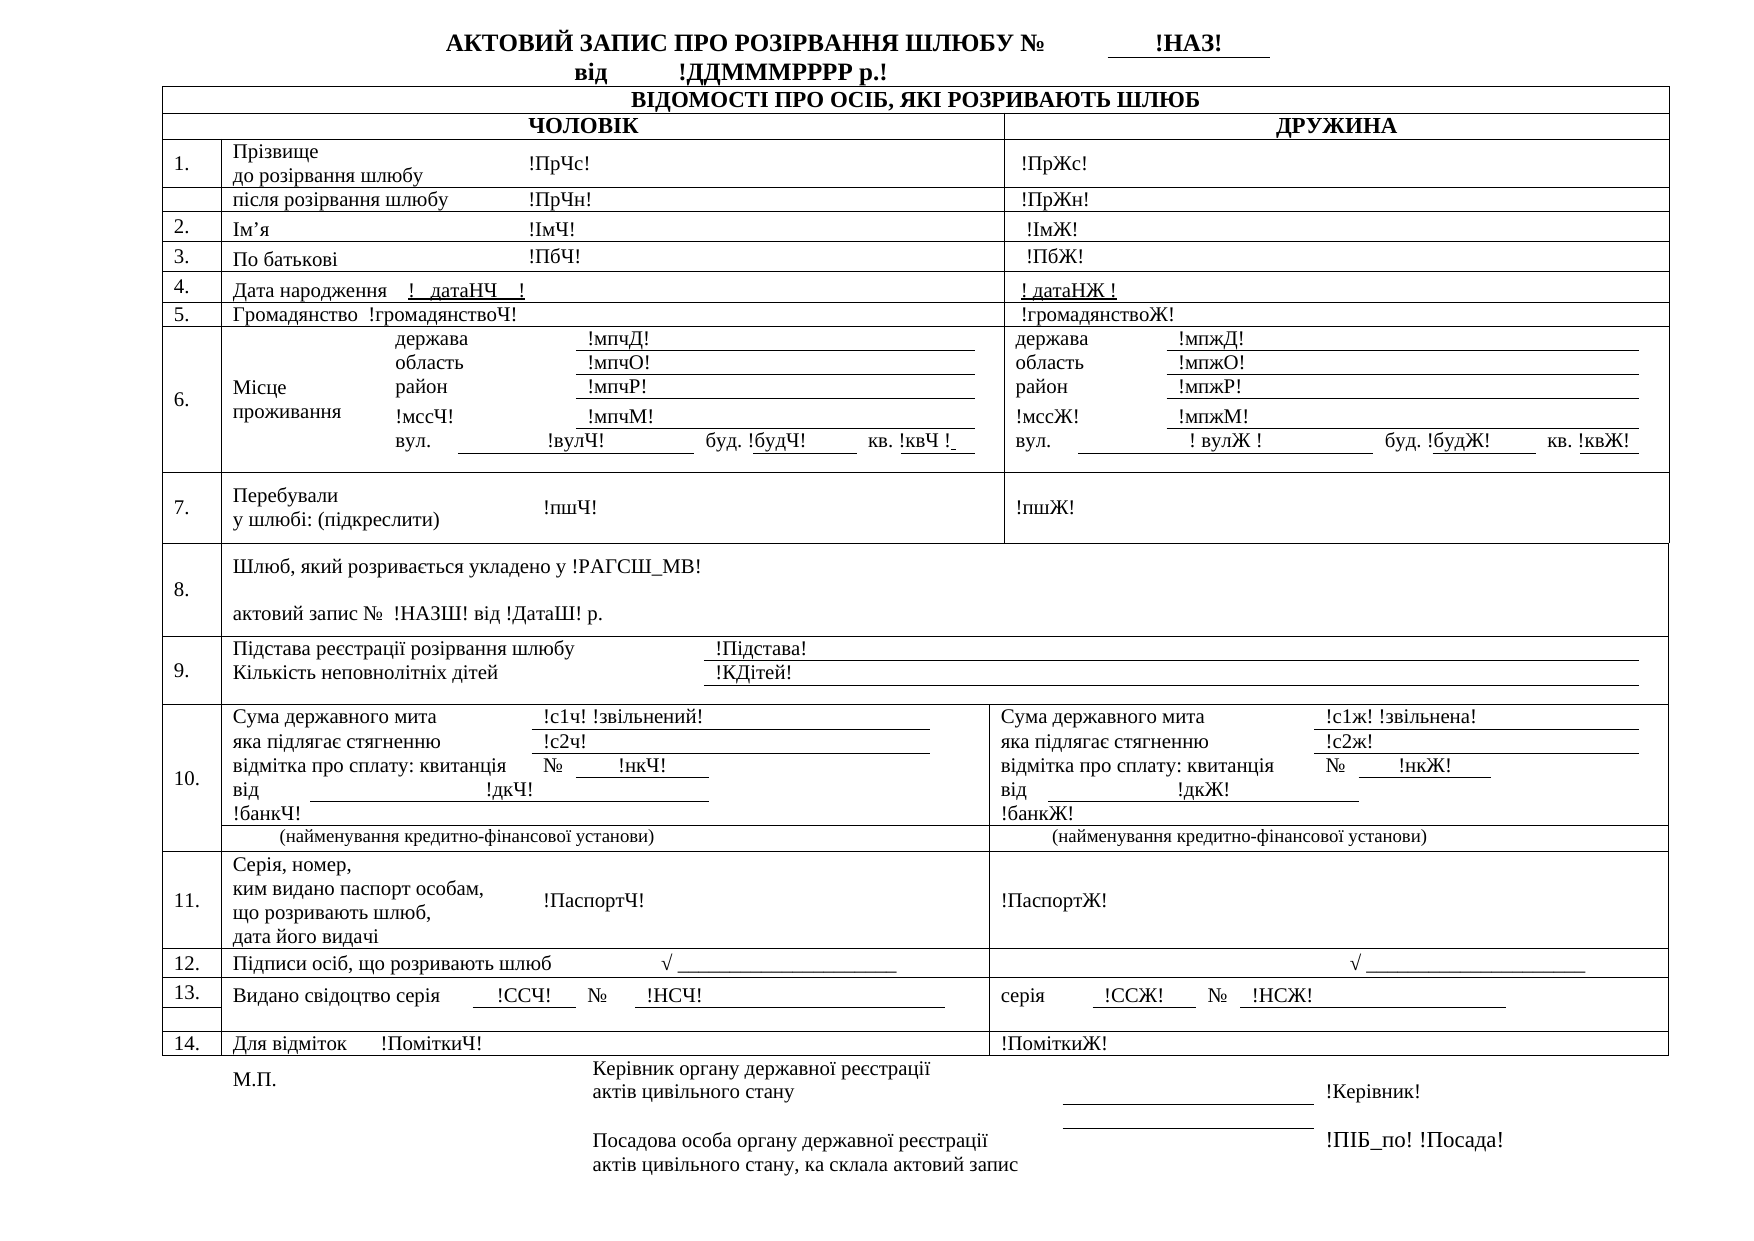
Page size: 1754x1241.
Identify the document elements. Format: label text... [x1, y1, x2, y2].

table_cell !мпжМ! [1167, 399, 1639, 428]
table_cell 5. [163, 303, 221, 326]
table_cell [1005, 453, 1078, 472]
table_cell [635, 1008, 945, 1031]
table_cell ДРУЖИНА [1005, 114, 1669, 139]
table_cell Сума державного мита [990, 705, 1314, 728]
table_cell [163, 57, 221, 86]
table_header 8. [163, 544, 221, 636]
table_header Шлюб, який розривається укладено у !РАГСШ_МВ! [222, 544, 1668, 589]
table_cell ! датаНЖ ! [1005, 272, 1669, 302]
table_cell область [384, 350, 576, 374]
table_cell буд. !будЧ! [694, 429, 857, 452]
table_cell !банкЖ! [990, 801, 1668, 825]
table_cell Сума державного мита [222, 705, 532, 728]
table_cell Керівник органу державної реєстрації актів цивільного стану [581, 1056, 1062, 1103]
table_cell [901, 454, 975, 472]
table_cell [1639, 453, 1669, 472]
table_cell [945, 57, 1669, 86]
table_cell !НСЧ! [635, 978, 945, 1007]
table_cell !мпжО! [1167, 351, 1639, 374]
table_cell [930, 777, 989, 801]
table_cell !мпжР! [1167, 375, 1639, 398]
table_cell [1639, 705, 1668, 728]
table_cell !мпчМ! [576, 399, 975, 428]
table_cell [1639, 660, 1668, 685]
table_cell [857, 453, 901, 472]
table_cell № [576, 978, 635, 1007]
table_cell !с2ж! [1314, 730, 1639, 753]
table_cell [163, 1128, 221, 1176]
table_cell [975, 398, 1004, 428]
table_cell [458, 454, 694, 472]
table_cell Для відміток [222, 1032, 369, 1055]
table_cell 1. [163, 140, 221, 187]
table_cell № [1196, 978, 1240, 1007]
table_cell !громадянствоЖ! [1005, 303, 1669, 326]
table_cell [384, 453, 458, 472]
table_cell [221, 57, 561, 86]
table_cell Перебували у шлюбі: (підкреслити) [222, 473, 532, 542]
table_cell !мпчД! [576, 327, 975, 350]
table_header [163, 28, 221, 57]
table_cell актовий запис № !НАЗШ! від !ДатаШ! р. [222, 589, 1668, 636]
table_cell !НСЖ! [1240, 978, 1506, 1007]
table_cell [1506, 978, 1668, 1007]
table_cell 6. [163, 327, 221, 472]
table_cell [1580, 454, 1639, 472]
table_cell 12. [163, 949, 221, 977]
table_cell 13. [163, 978, 221, 1007]
table_cell [576, 1007, 635, 1031]
table_cell [1639, 729, 1668, 753]
table_cell !пшЧ! [532, 473, 1004, 542]
table_cell !дкЖ! [1048, 777, 1358, 801]
table_cell [403, 1007, 576, 1031]
table_cell (найменування кредитно-фінансової установи) [990, 826, 1668, 851]
table_cell [709, 777, 930, 801]
table_cell !дкЧ! [310, 777, 709, 801]
table_cell !с1ж! !звільнена! [1314, 705, 1639, 728]
table_cell [1491, 753, 1668, 777]
table_cell відмітка про сплату: квитанція [990, 753, 1314, 777]
table_cell !ДДМММРРРР р.! [620, 57, 945, 86]
table_cell Видано свідоцтво серія [222, 978, 472, 1007]
table_cell [1639, 398, 1669, 428]
table_cell [975, 350, 1004, 374]
table_cell область [1005, 350, 1167, 374]
table_cell !ПрЖс! [1005, 140, 1669, 187]
table_cell [1196, 1007, 1240, 1031]
table_cell [1536, 453, 1580, 472]
table_cell № [1314, 754, 1358, 777]
table_cell [990, 1007, 1093, 1031]
table_cell !ПрЧн! [517, 188, 1004, 211]
table_cell [945, 1007, 989, 1031]
table_cell [930, 705, 989, 728]
table_cell 7. [163, 473, 221, 542]
table_cell !ПоміткиЧ! [369, 1032, 989, 1055]
table_cell район [1005, 374, 1167, 398]
table_cell [1063, 1056, 1314, 1103]
table_cell [1639, 350, 1669, 374]
table_cell [221, 1128, 581, 1176]
table_cell !вулЧ! [458, 428, 694, 452]
table_cell !ССЧ! [473, 978, 576, 1007]
table_cell Посадова особа органу державної реєстрації актів цивільного стану, ка склала актовий запис [581, 1128, 1062, 1176]
table_cell [975, 327, 1004, 350]
table_cell !ПбЖ! [1005, 242, 1669, 271]
table_cell Дата народження ! датаНЧ ! [222, 272, 1004, 302]
table_cell !мссЖ! [1005, 398, 1167, 428]
table_cell після розірвання шлюбу [222, 188, 517, 211]
table_cell !с2ч! [532, 730, 930, 753]
table_cell !мссЧ! [384, 398, 576, 428]
table_cell !КДітей! [704, 661, 1639, 685]
table_cell Підписи осіб, що розривають шлюб √ _____________________ [222, 949, 989, 977]
table_cell !пшЖ! [1005, 473, 1669, 542]
table_cell !нкЖ! [1359, 754, 1491, 777]
table_cell [694, 453, 753, 472]
table_cell 14. [163, 1032, 221, 1055]
table_cell 3. [163, 242, 221, 271]
table_cell !ПІБ_по! !Посада! [1314, 1104, 1668, 1176]
table_header !НАЗ! [1108, 28, 1270, 57]
table_cell 4. [163, 272, 221, 302]
table_cell [1063, 1105, 1314, 1128]
table_header АКТОВИЙ ЗАПИС ПРО РОЗІРВАННЯ ШЛЮБУ № [384, 28, 1107, 57]
table_cell [163, 1056, 221, 1103]
table_cell серія [990, 978, 1093, 1007]
table_cell 2. [163, 212, 221, 241]
table_cell [1639, 374, 1669, 398]
table_cell [163, 188, 221, 211]
table_cell [1093, 1008, 1196, 1031]
table_cell 11. [163, 852, 221, 948]
table_cell ЧОЛОВІК [163, 114, 1004, 139]
table_cell вул. [1005, 428, 1078, 452]
table_cell яка підлягає стягненню [990, 729, 1314, 753]
table_cell !ПрЖн! [1005, 188, 1669, 211]
table_cell 10. [163, 705, 221, 851]
table_cell !мпчО! [576, 351, 975, 374]
table_cell !ПрЧс! [517, 140, 1004, 187]
table_cell М.П. [221, 1056, 581, 1103]
table_cell кв. !квЖ! [1536, 428, 1669, 452]
table_cell !с1ч! !звільнений! [532, 705, 930, 728]
table_cell Громадянство !громадянствоЧ! [222, 303, 1004, 326]
table_cell держава [384, 327, 576, 350]
table_cell [945, 978, 989, 1007]
table_cell !ПаспортЖ! [990, 852, 1668, 948]
table_cell [1639, 777, 1668, 801]
table_cell !мпжД! [1167, 327, 1639, 350]
table_cell [975, 374, 1004, 398]
table_cell [753, 454, 857, 472]
table_cell [1240, 1008, 1506, 1031]
table_cell [222, 685, 1668, 704]
table_cell [581, 1104, 1062, 1128]
table_cell !нкЧ! [576, 754, 709, 777]
table_cell № [532, 754, 576, 777]
table_cell яка підлягає стягненню [222, 729, 532, 753]
table_cell Кількість неповнолітніх дітей [222, 660, 704, 685]
table_cell !ІмЖ! [1005, 212, 1669, 241]
table_cell 9. [163, 637, 221, 704]
table_cell [1063, 1129, 1314, 1176]
table_header [1270, 28, 1669, 57]
table_cell Ім’я [222, 212, 517, 241]
table_cell Cерія, номер, ким видано паспорт особам, що розривають шлюб, дата його видачі [222, 852, 532, 948]
table_cell від [561, 57, 620, 86]
table_cell [221, 1104, 581, 1128]
table_cell буд. !будЖ! [1373, 429, 1536, 452]
table_cell кв. !квЧ ! [857, 428, 1004, 452]
table_cell [1433, 454, 1536, 472]
table_cell !ІмЧ! [517, 212, 1004, 241]
table_cell ! вулЖ ! [1078, 428, 1373, 452]
table_cell !ПоміткиЖ! [990, 1032, 1668, 1055]
table_cell від [990, 777, 1048, 801]
table_cell [1506, 1007, 1668, 1031]
table_cell Підстава реєстрації розірвання шлюбу [222, 637, 704, 660]
table_cell від [222, 777, 310, 801]
table_cell (найменування кредитно-фінансової установи) [222, 826, 989, 851]
table_cell [930, 729, 989, 753]
table_cell держава [1005, 327, 1167, 350]
table_cell [163, 1104, 221, 1128]
table_header [221, 28, 384, 57]
table_cell !Підстава! [704, 637, 1639, 660]
table_cell [163, 1008, 221, 1031]
table_cell Прізвище до розірвання шлюбу [222, 140, 517, 187]
table_cell !Керівник! [1314, 1056, 1668, 1103]
table_cell !ССЖ! [1093, 978, 1196, 1007]
table_cell !ПаспортЧ! [532, 852, 989, 948]
table_cell [1078, 454, 1373, 472]
table_cell [1359, 777, 1639, 801]
table_cell Місце проживання [222, 327, 384, 472]
table_cell вул. [384, 428, 458, 452]
table_cell [975, 453, 1004, 472]
table_cell відмітка про сплату: квитанція [222, 753, 532, 777]
table_cell !ПбЧ! [517, 242, 1004, 271]
table_cell По батькові [222, 242, 517, 271]
table_cell район [384, 374, 576, 398]
table_cell !банкЧ! [222, 801, 989, 825]
table_cell [1639, 637, 1668, 660]
table_cell [1639, 327, 1669, 350]
table_cell [709, 753, 989, 777]
table_cell [1373, 453, 1432, 472]
table_cell !мпчР! [576, 375, 975, 398]
table_cell [222, 1007, 402, 1031]
table_cell ВІДОМОСТІ ПРО ОСІБ, ЯКІ РОЗРИВАЮТЬ ШЛЮБ [163, 87, 1669, 112]
table_cell √ _____________________ [990, 949, 1668, 977]
